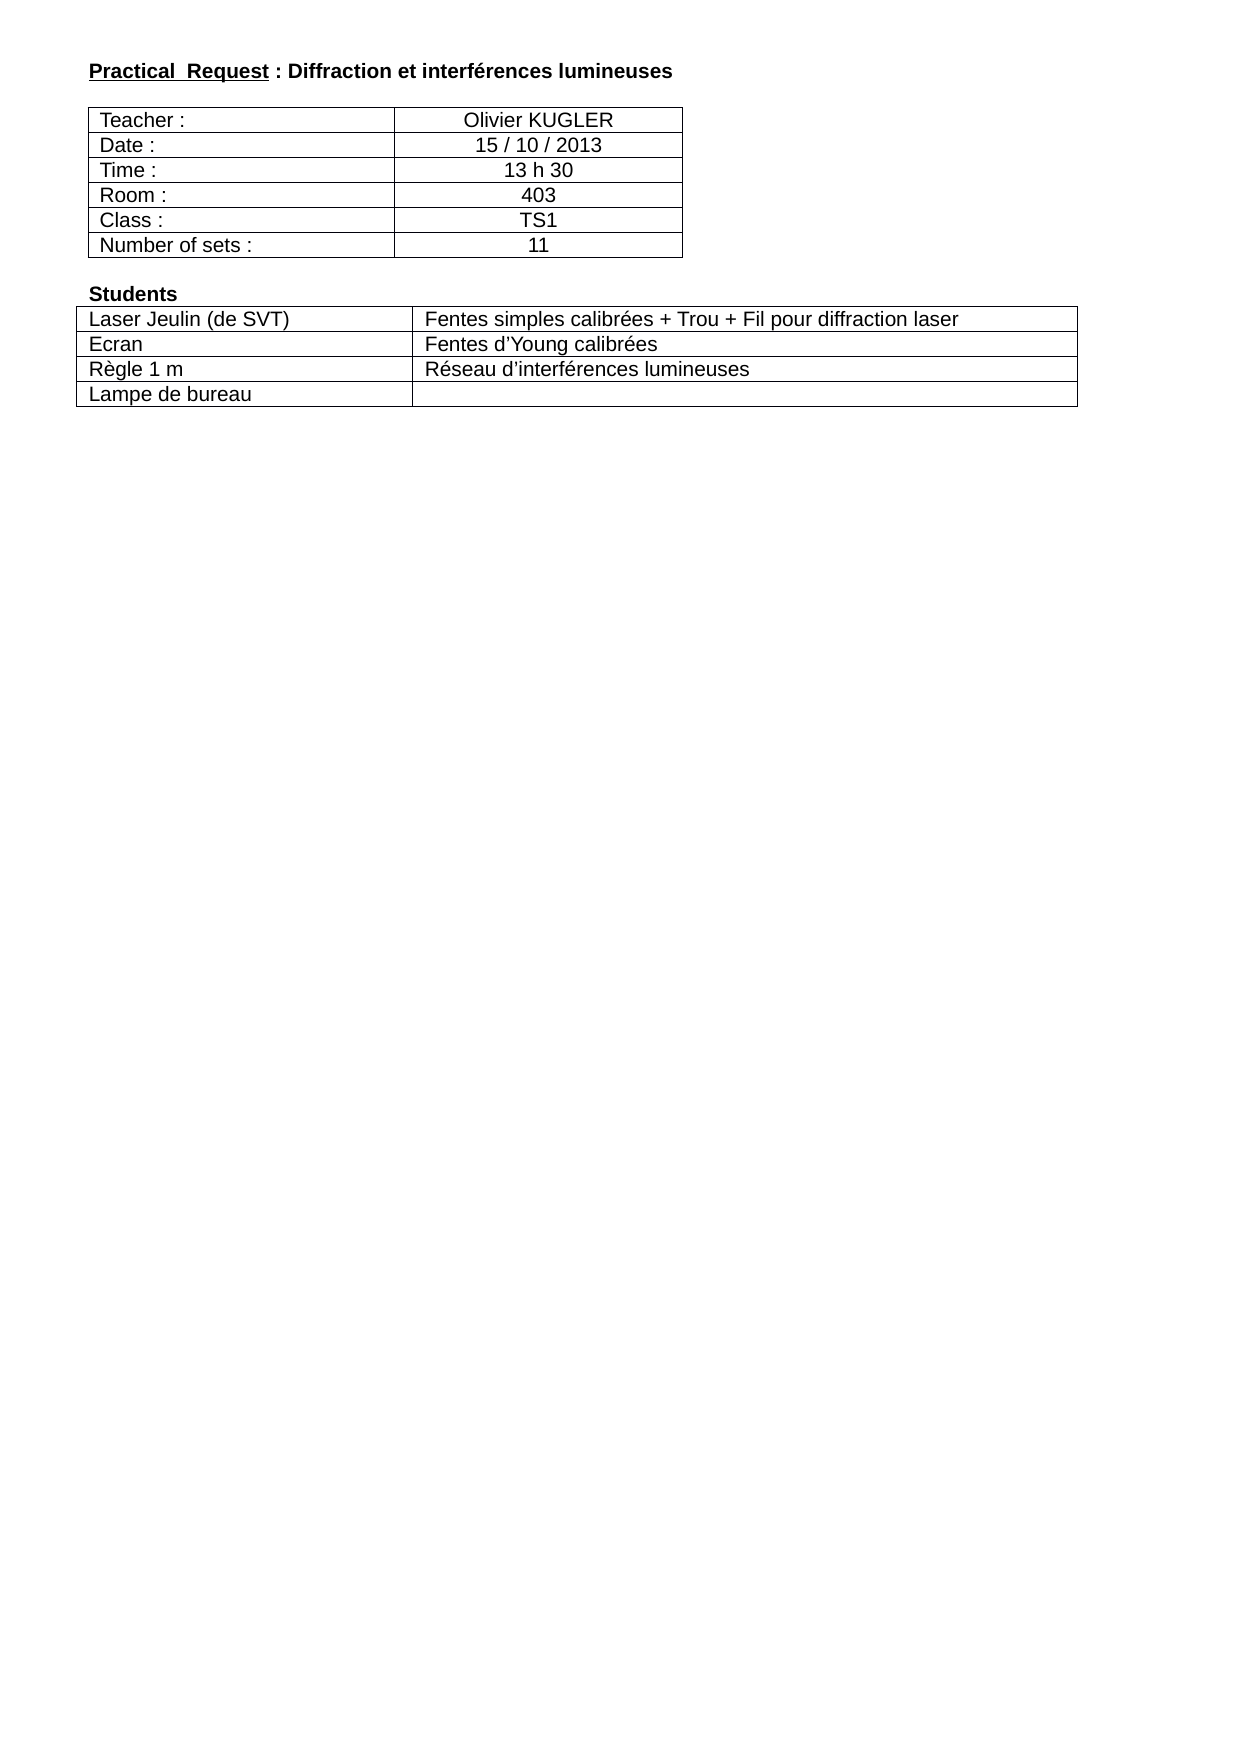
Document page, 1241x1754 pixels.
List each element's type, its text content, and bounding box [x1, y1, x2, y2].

table_cell 11 [395, 233, 682, 257]
table_cell Class : [89, 208, 394, 232]
table_header Olivier KUGLER [395, 108, 682, 132]
table_cell 13 h 30 [395, 158, 682, 182]
text Practical Request : Diffraction et interférences lumineuses [88, 59, 1181, 83]
table_header Fentes simples calibrées + Trou + Fil pour diffraction laser [413, 307, 1077, 331]
table_header Teacher : [89, 108, 394, 132]
table_cell Règle 1 m [77, 357, 412, 381]
table_cell TS1 [395, 208, 682, 232]
text Students [88, 282, 1181, 306]
table_cell Ecran [77, 332, 412, 356]
table_cell Date : [89, 133, 394, 157]
table_cell Réseau d’interférences lumineuses [413, 357, 1077, 381]
table_header Laser Jeulin (de SVT) [77, 307, 412, 331]
table_cell [413, 382, 1077, 406]
table_cell Lampe de bureau [77, 382, 412, 406]
table_cell Time : [89, 158, 394, 182]
table_cell 403 [395, 183, 682, 207]
table_cell Fentes d’Young calibrées [413, 332, 1077, 356]
table_cell Number of sets : [89, 233, 394, 257]
table_cell Room : [89, 183, 394, 207]
table_cell 15 / 10 / 2013 [395, 133, 682, 157]
